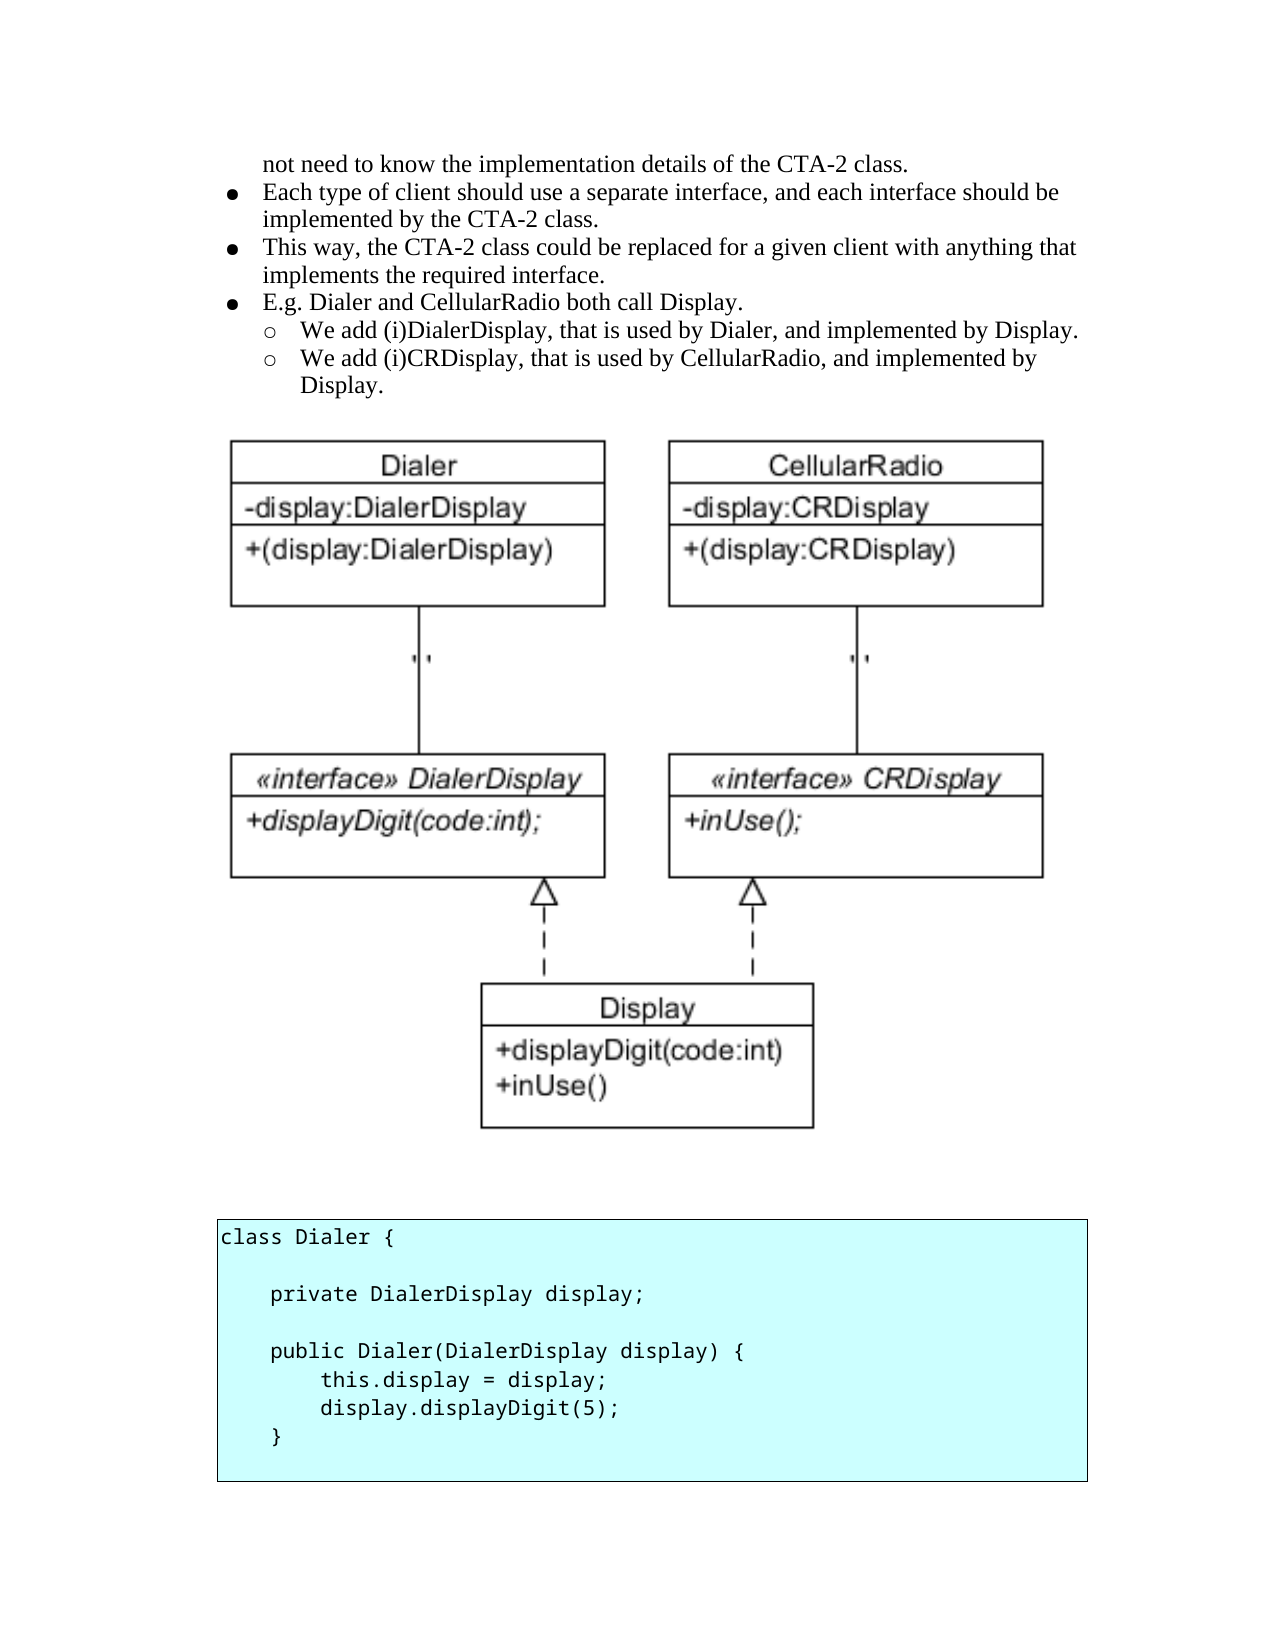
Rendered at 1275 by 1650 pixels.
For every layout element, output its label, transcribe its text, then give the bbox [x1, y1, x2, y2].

list not need to know the implementation details of the CTA-2 class. [225, 150, 1087, 178]
picture [189, 399, 1086, 1171]
list This way, the CTA-2 class could be replaced for a given client with anything that implements the required interface. [225, 233, 1087, 288]
list E.g. Dialer and CellularRadio both call Display. [225, 288, 1087, 316]
list We add (i)CRDisplay, that is used by CellularRadio, and implemented by Display. [262, 344, 1087, 399]
list Each type of client should use a separate interface, and each interface should be implemented by the CTA-2 class. [225, 178, 1087, 233]
text class Dialer { private DialerDisplay display; public Dialer(DialerDisplay display) { this.display = display; display.displayDigit(5); } [218, 1220, 1087, 1481]
list We add (i)DialerDisplay, that is used by Dialer, and implemented by Display. [262, 316, 1087, 344]
